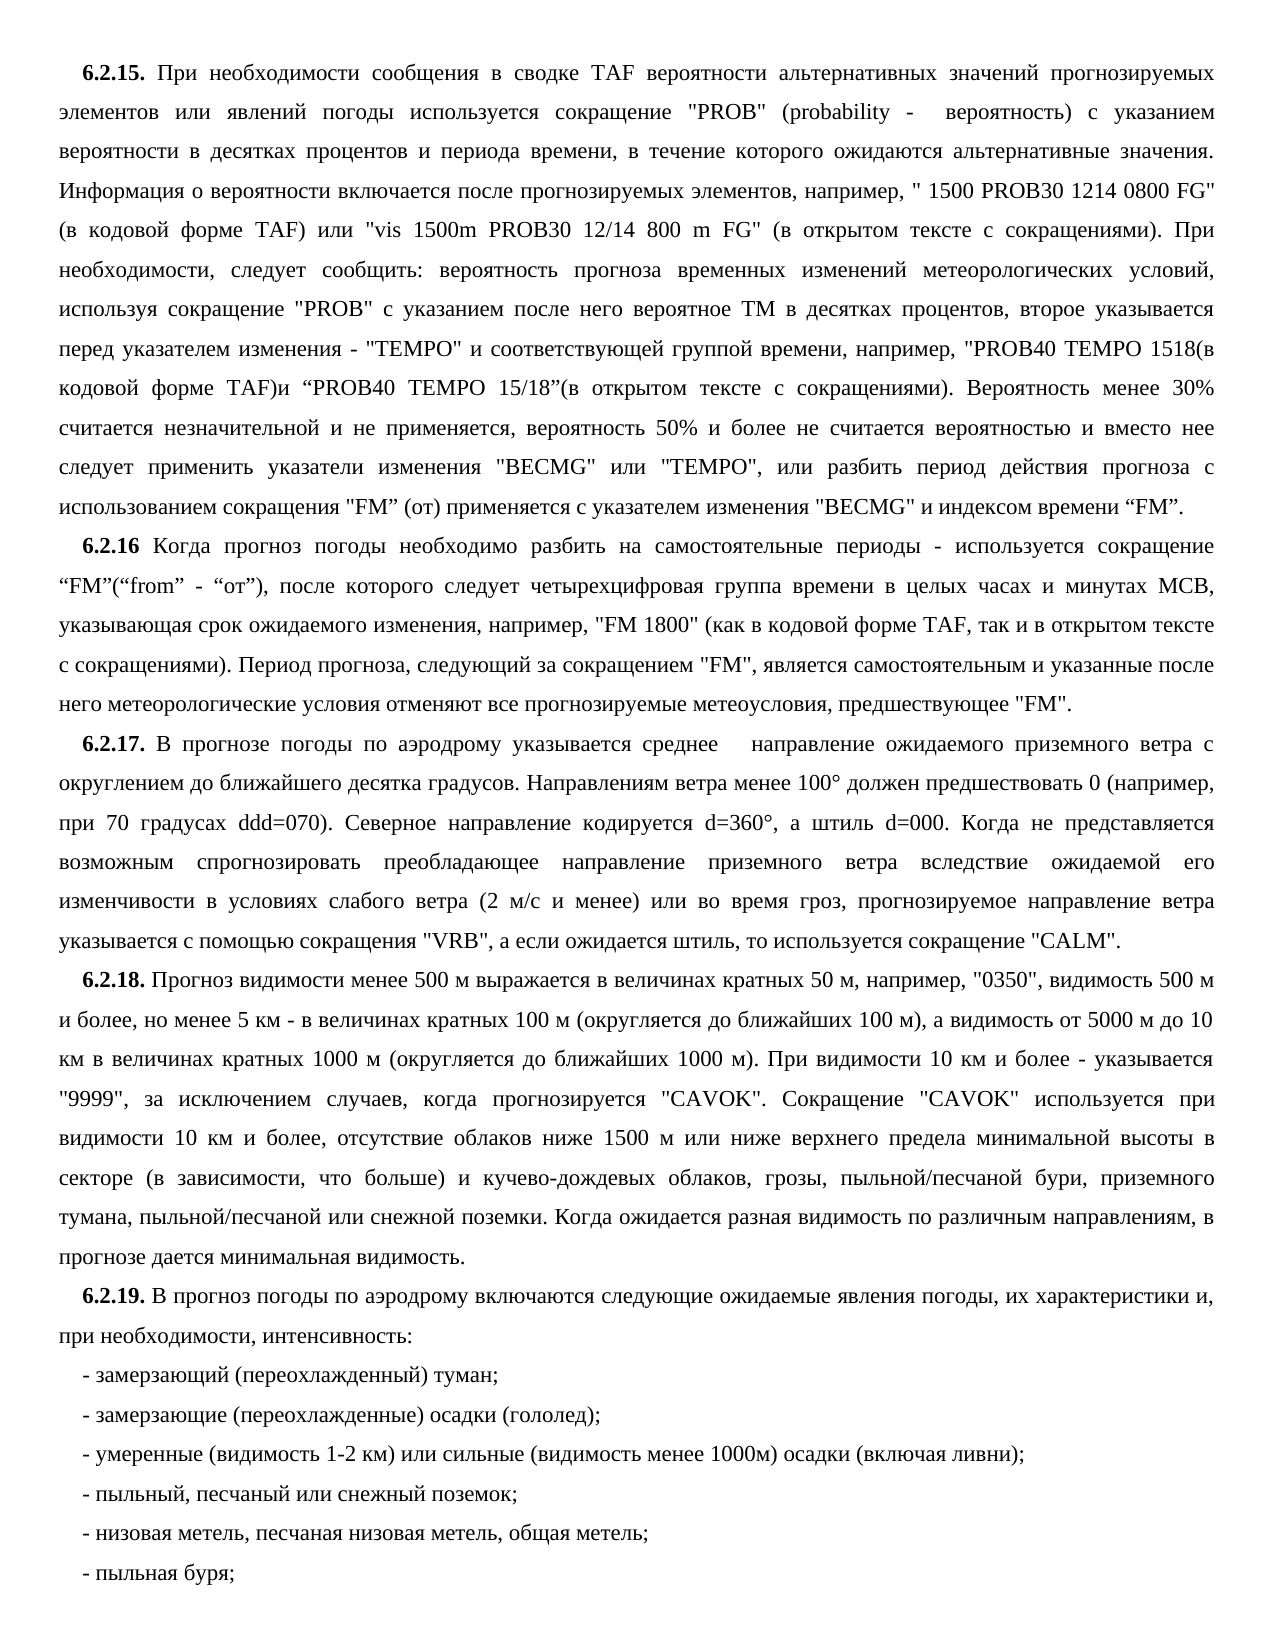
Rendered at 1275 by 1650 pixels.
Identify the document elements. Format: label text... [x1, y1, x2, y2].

text - низовая метель, песчаная низовая метель, общая метель; [58, 1519, 1216, 1546]
text 6.2.15. При необходимости сообщения в сводке ТАF вероятности альтернативных значений прогнозируемых элементов или явлений погоды используется сокращение "PROB" (probability - вероятность) с указанием вероятности в десятках процентов и периода времени, в течение которого ожидаются альтернативные значения. Информация о вероятности включается после прогнозируемых элементов, например, " 1500 PROB30 1214 0800 FG" (в кодовой форме ТАF) или "vis 1500m PROB30 12/14 800 m FG" (в открытом тексте с сокращениями). При необходимости, следует сообщить: вероятность прогноза временных изменений метеорологических условий, используя сокращение "PROB" с указанием после него вероятное ТМ в десятках процентов, второе указывается перед указателем изменения - "TEMPO" и соответствующей группой времени, например, "PROB40 TEMPO 1518(в кодовой форме TAF)и “PROB40 TEMPO 15/18”(в открытом тексте с сокращениями). Вероятность менее 30% считается незначительной и не применяется, вероятность 50% и более не считается вероятностью и вместо нее следует применить указатели изменения "BECMG" или "TEMPO", или разбить период действия прогноза с использованием сокращения "FM” (от) применяется с указателем изменения "BECMG" и индексом времени “FМ”. [58, 58, 1216, 519]
text - замерзающие (переохлажденные) осадки (гололед); [58, 1401, 1216, 1427]
text 6.2.19. В прогноз погоды по аэродрому включаются следующие ожидаемые явления погоды, их характеристики и, при необходимости, интенсивность: [58, 1282, 1216, 1348]
text - пыльная буря; [58, 1559, 1216, 1585]
text - замерзающий (переохлажденный) туман; [58, 1361, 1216, 1388]
text 6.2.17. В прогнозе погоды по аэродрому указывается среднее направление ожидаемого приземного ветра с округлением до ближайшего десятка градусов. Направлениям ветра менее 100° должен предшествовать 0 (например, при 70 градусах ddd=070). Северное направление кодируется d=360°, а штиль d=000. Когда не представляется возможным спрогнозировать преобладающее направление приземного ветра вследствие ожидаемой его изменчивости в условиях слабого ветра (2 м/с и менее) или во время гроз, прогнозируемое направление ветра указывается с помощью сокращения "VRB", а если ожидается штиль, то используется сокращение "CALM". [58, 730, 1216, 953]
text 6.2.18. Прогноз видимости менее 500 м выражается в величинах кратных 50 м, например, "0350", видимость 500 м и более, но менее 5 км - в величинах кратных 100 м (округляется до ближайших 100 м), а видимость от 5000 м до 10 км в величинах кратных 1000 м (округляется до ближайших 1000 м). При видимости 10 км и более - указывается "9999", за исключением случаев, когда прогнозируется "CAVOK". Сокращение "CAVOK" используется при видимости 10 км и более, отсутствие облаков ниже 1500 м или ниже верхнего предела минимальной высоты в секторе (в зависимости, что больше) и кучево-дождевых облаков, грозы, пыльной/песчаной бури, приземного тумана, пыльной/песчаной или снежной поземки. Когда ожидается разная видимость по различным направлениям, в прогнозе дается минимальная видимость. [58, 967, 1216, 1269]
text - умеренные (видимость 1-2 км) или сильные (видимость менее 1000м) осадки (включая ливни); [58, 1440, 1216, 1467]
text 6.2.16 Когда прогноз погоды необходимо разбить на самостоятельные периоды - используется сокращение “FM”(“from” - “от”), после которого следует четырехцифровая группа времени в целых часах и минутах МСВ, указывающая срок ожидаемого изменения, например, "FM 1800" (как в кодовой форме ТАF, так и в открытом тексте с сокращениями). Период прогноза, следующий за сокращением "FM", является самостоятельным и указанные после него метеорологические условия отменяют все прогнозируемые метеоусловия, предшествующее "FM". [58, 532, 1216, 717]
text - пыльный, песчаный или снежный поземок; [58, 1480, 1216, 1506]
